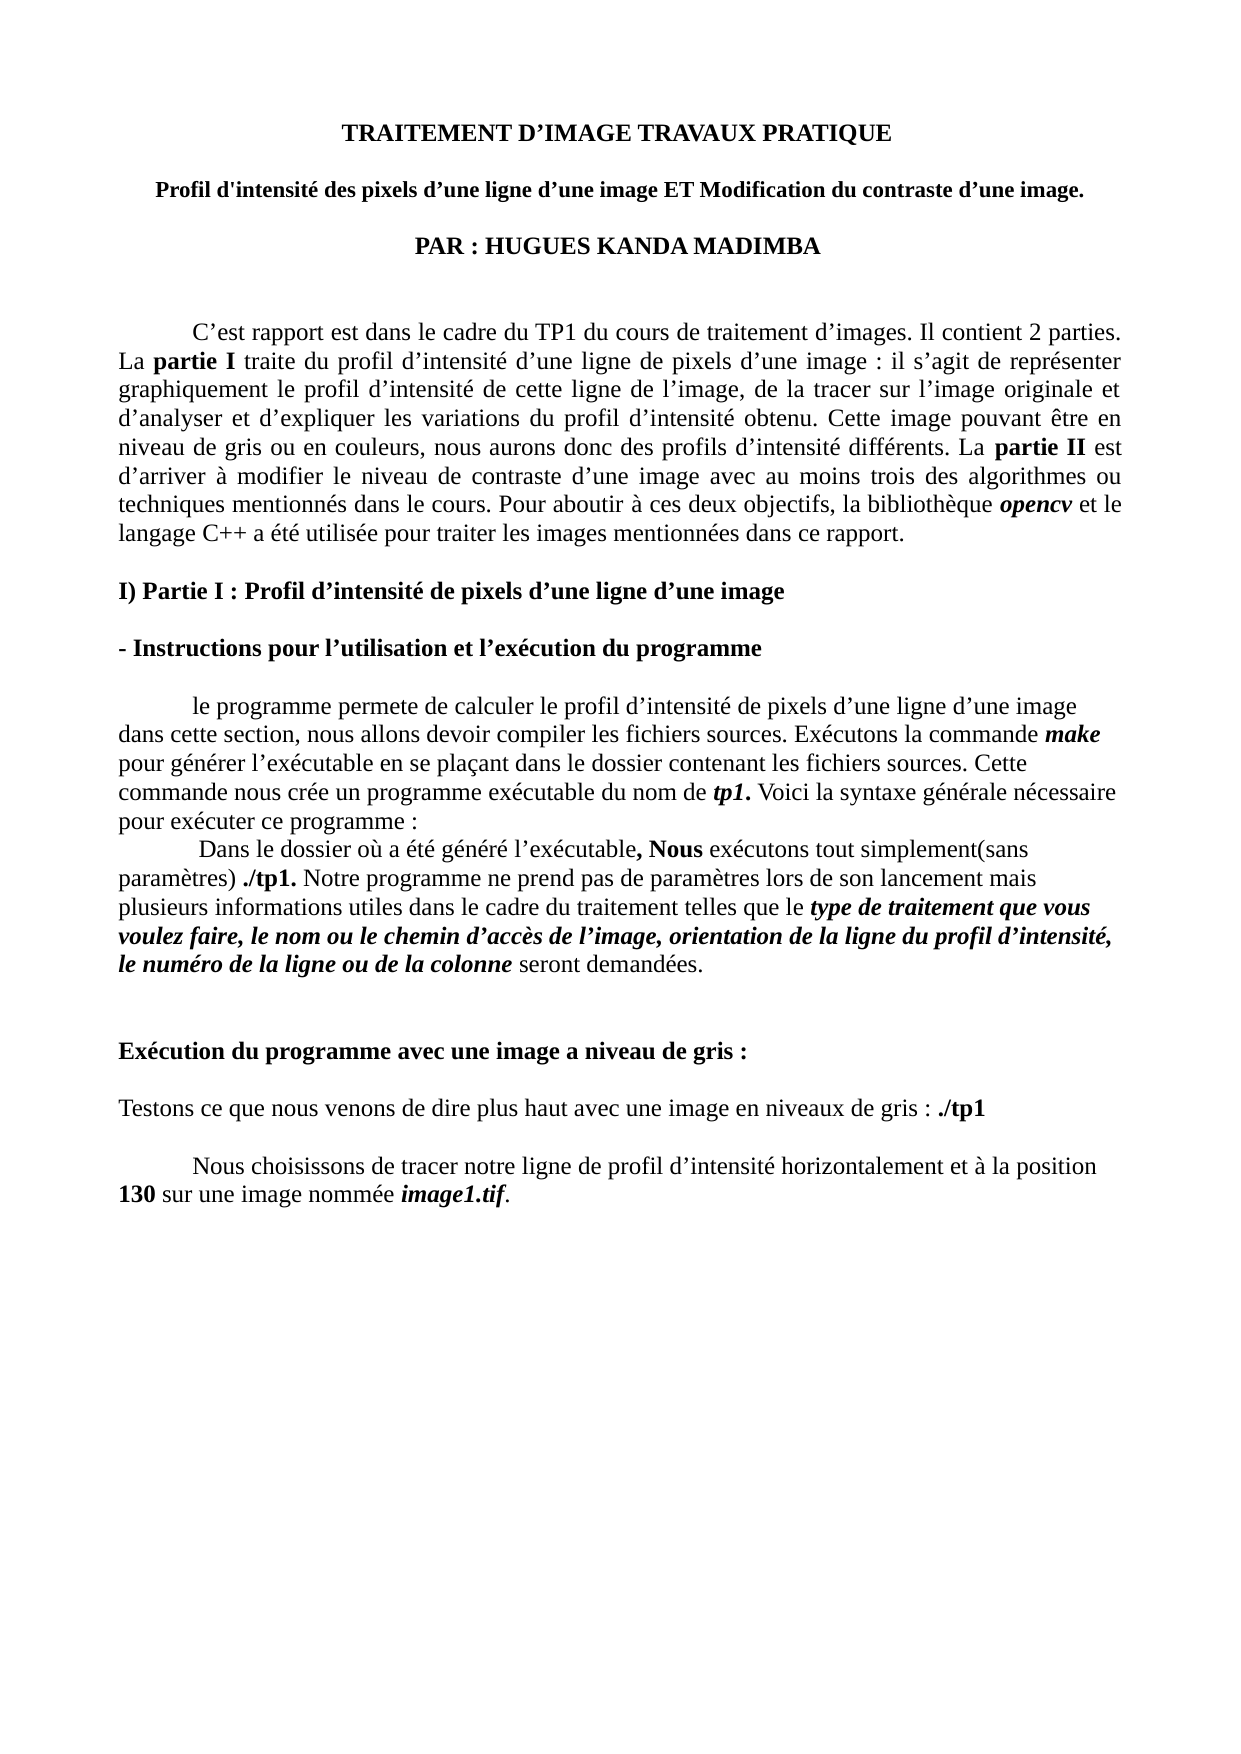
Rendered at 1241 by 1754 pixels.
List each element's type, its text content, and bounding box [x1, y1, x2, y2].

text C’est rapport est dans le cadre du TP1 du cours de traitement d’images. Il contient 2 parties. La partie I traite du profil d’intensité d’une ligne de pixels d’une image : il s’agit de représenter graphiquement le profil d’intensité de cette ligne de l’image, de la tracer sur l’image originale et d’analyser et d’expliquer les variations du profil d’intensité obtenu. Cette image pouvant être en niveau de gris ou en couleurs, nous aurons donc des profils d’intensité différents. La partie II est d’arriver à modifier le niveau de contraste d’une image avec au moins trois des algorithmes ou techniques mentionnés dans le cours. Pour aboutir à ces deux objectifs, la bibliothèque opencv et le langage C++ a été utilisée pour traiter les images mentionnées dans ce rapport. [118, 317, 1122, 547]
text Dans le dossier où a été généré l’exécutable, Nous exécutons tout simplement(sans paramètres) ./tp1. Notre programme ne prend pas de paramètres lors de son lancement mais plusieurs informations utiles dans le cadre du traitement telles que le type de traitement que vous voulez faire, le nom ou le chemin d’accès de l’image, orientation de la ligne du profil d’intensité, le numéro de la ligne ou de la colonne seront demandées. [118, 834, 1122, 978]
text PAR : HUGUES KANDA MADIMBA [118, 231, 1122, 259]
text Exécution du programme avec une image a niveau de gris : [118, 1036, 1122, 1064]
text le programme permete de calculer le profil d’intensité de pixels d’une ligne d’une image dans cette section, nous allons devoir compiler les fichiers sources. Exécutons la commande make pour générer l’exécutable en se plaçant dans le dossier contenant les fichiers sources. Cette commande nous crée un programme exécutable du nom de tp1. Voici la syntaxe générale nécessaire pour exécuter ce programme : [118, 691, 1122, 834]
text TRAITEMENT D’IMAGE TRAVAUX PRATIQUE [118, 118, 1122, 147]
text I) Partie I : Profil d’intensité de pixels d’une ligne d’une image [118, 576, 1122, 604]
text Testons ce que nous venons de dire plus haut avec une image en niveaux de gris : ./tp1 [118, 1093, 1122, 1122]
text - Instructions pour l’utilisation et l’exécution du programme [118, 633, 1122, 662]
text Nous choisissons de tracer notre ligne de profil d’intensité horizontalement et à la position 130 sur une image nommée image1.tif. [118, 1151, 1122, 1208]
text Profil d'intensité des pixels d’une ligne d’une image ET Modification du contraste d’une image. [118, 176, 1122, 202]
